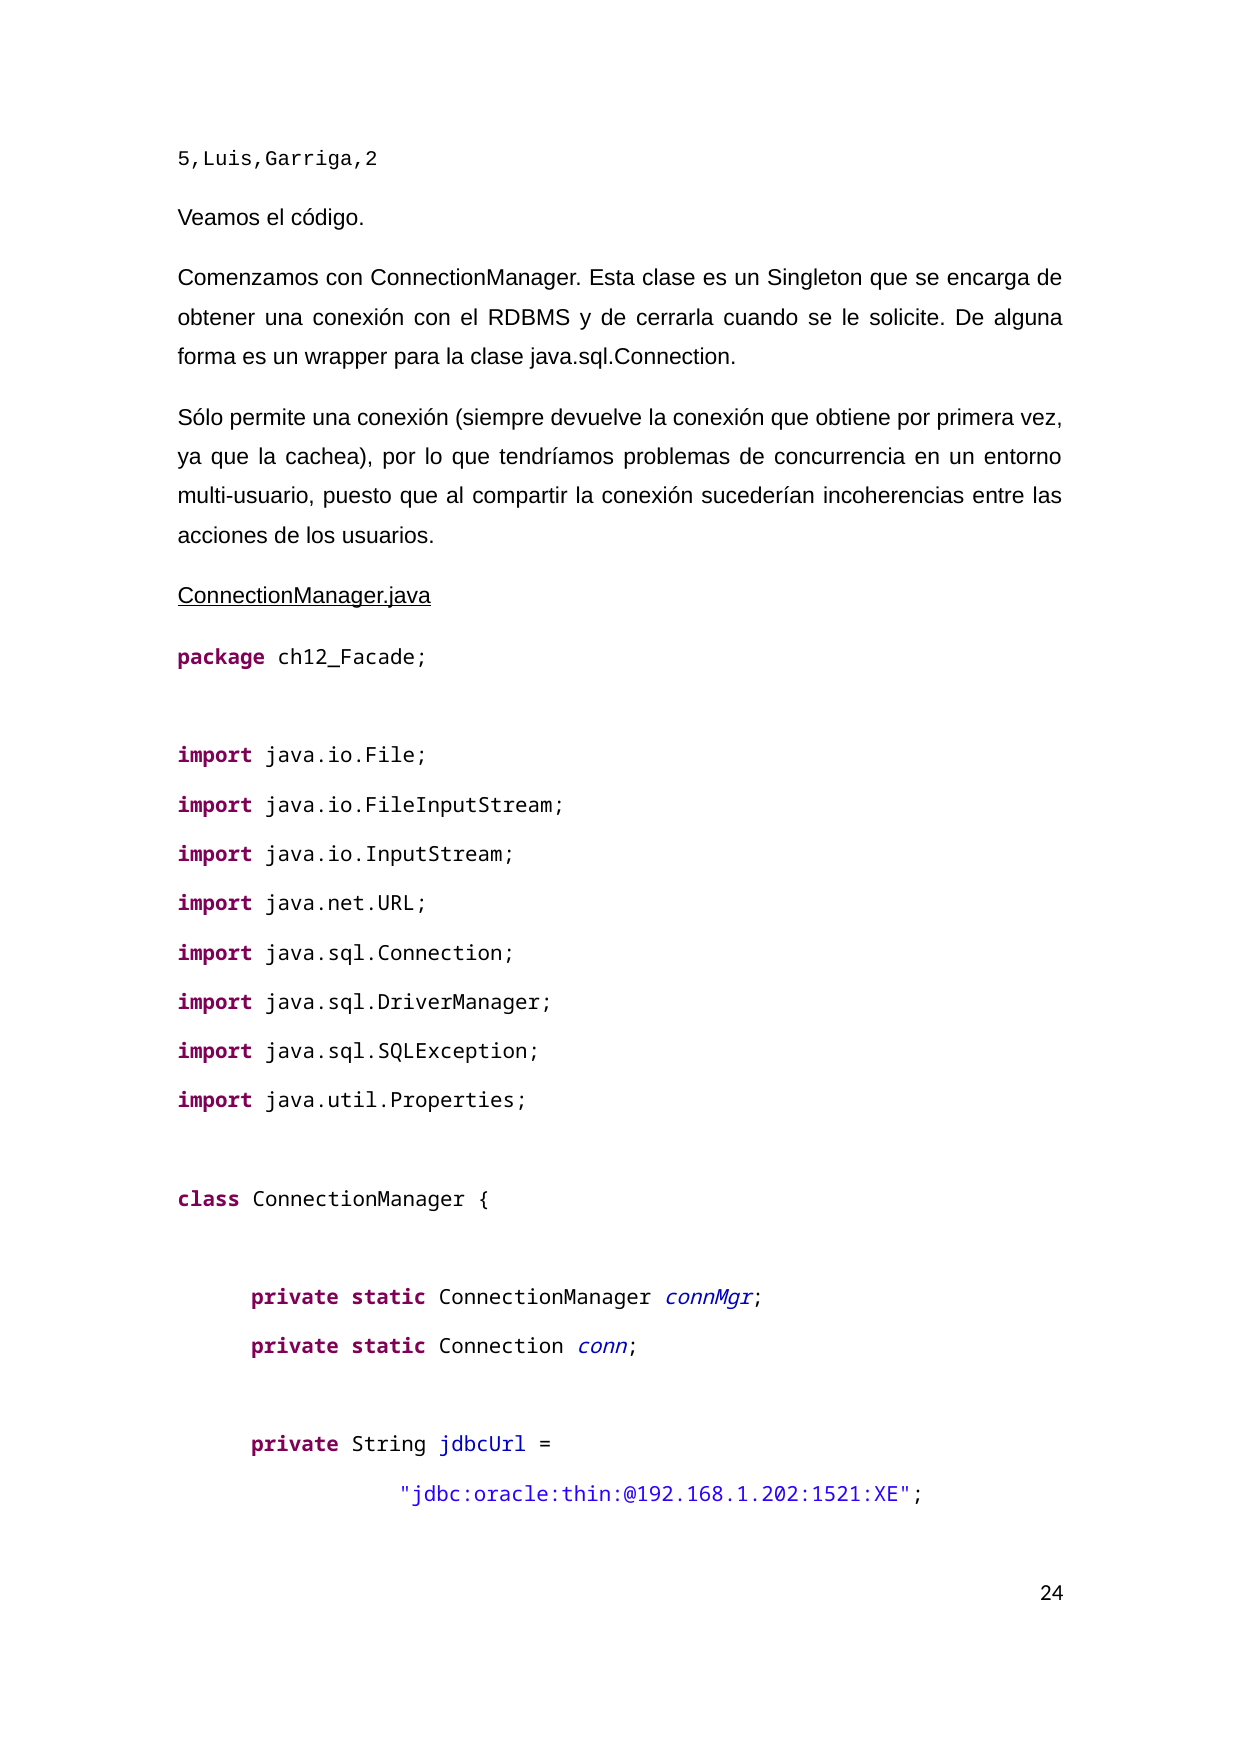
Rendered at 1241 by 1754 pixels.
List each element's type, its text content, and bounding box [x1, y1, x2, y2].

text private static ConnectionManager connMgr; [177, 1282, 1063, 1310]
text import java.io.File; [177, 741, 1063, 769]
text import java.io.InputStream; [177, 839, 1063, 868]
text import java.sql.Connection; [177, 938, 1063, 966]
text Sólo permite una conexión (siempre devuelve la conexión que obtiene por primera vez, ya que la cachea), por lo que tendríamos problemas de concurrencia en un entorno multi-usuario, puesto que al compartir la conexión sucederían incoherencias entre las acciones de los usuarios. [177, 403, 1063, 548]
text import java.io.FileInputStream; [177, 790, 1063, 818]
text import java.net.URL; [177, 888, 1063, 917]
text import java.sql.DriverManager; [177, 987, 1063, 1015]
text 5,Luis,Garriga,2 [177, 148, 1063, 171]
text class ConnectionManager { [177, 1184, 1063, 1212]
text private static Connection conn; [177, 1331, 1063, 1359]
text "jdbc:oracle:thin:@192.168.1.202:1521:XE"; [177, 1479, 1063, 1507]
text Comenzamos con ConnectionManager. Esta clase es un Singleton que se encarga de obtener una conexión con el RDBMS y de cerrarla cuando se le solicite. De alguna forma es un wrapper para la clase java.sql.Connection. [177, 264, 1063, 369]
text import java.sql.SQLException; [177, 1036, 1063, 1065]
text Veamos el código. [177, 204, 1063, 230]
text private String jdbcUrl = [177, 1429, 1063, 1458]
text package ch12_Facade; [177, 642, 1063, 671]
text ConnectionManager.java [177, 582, 1063, 608]
text import java.util.Properties; [177, 1086, 1063, 1114]
